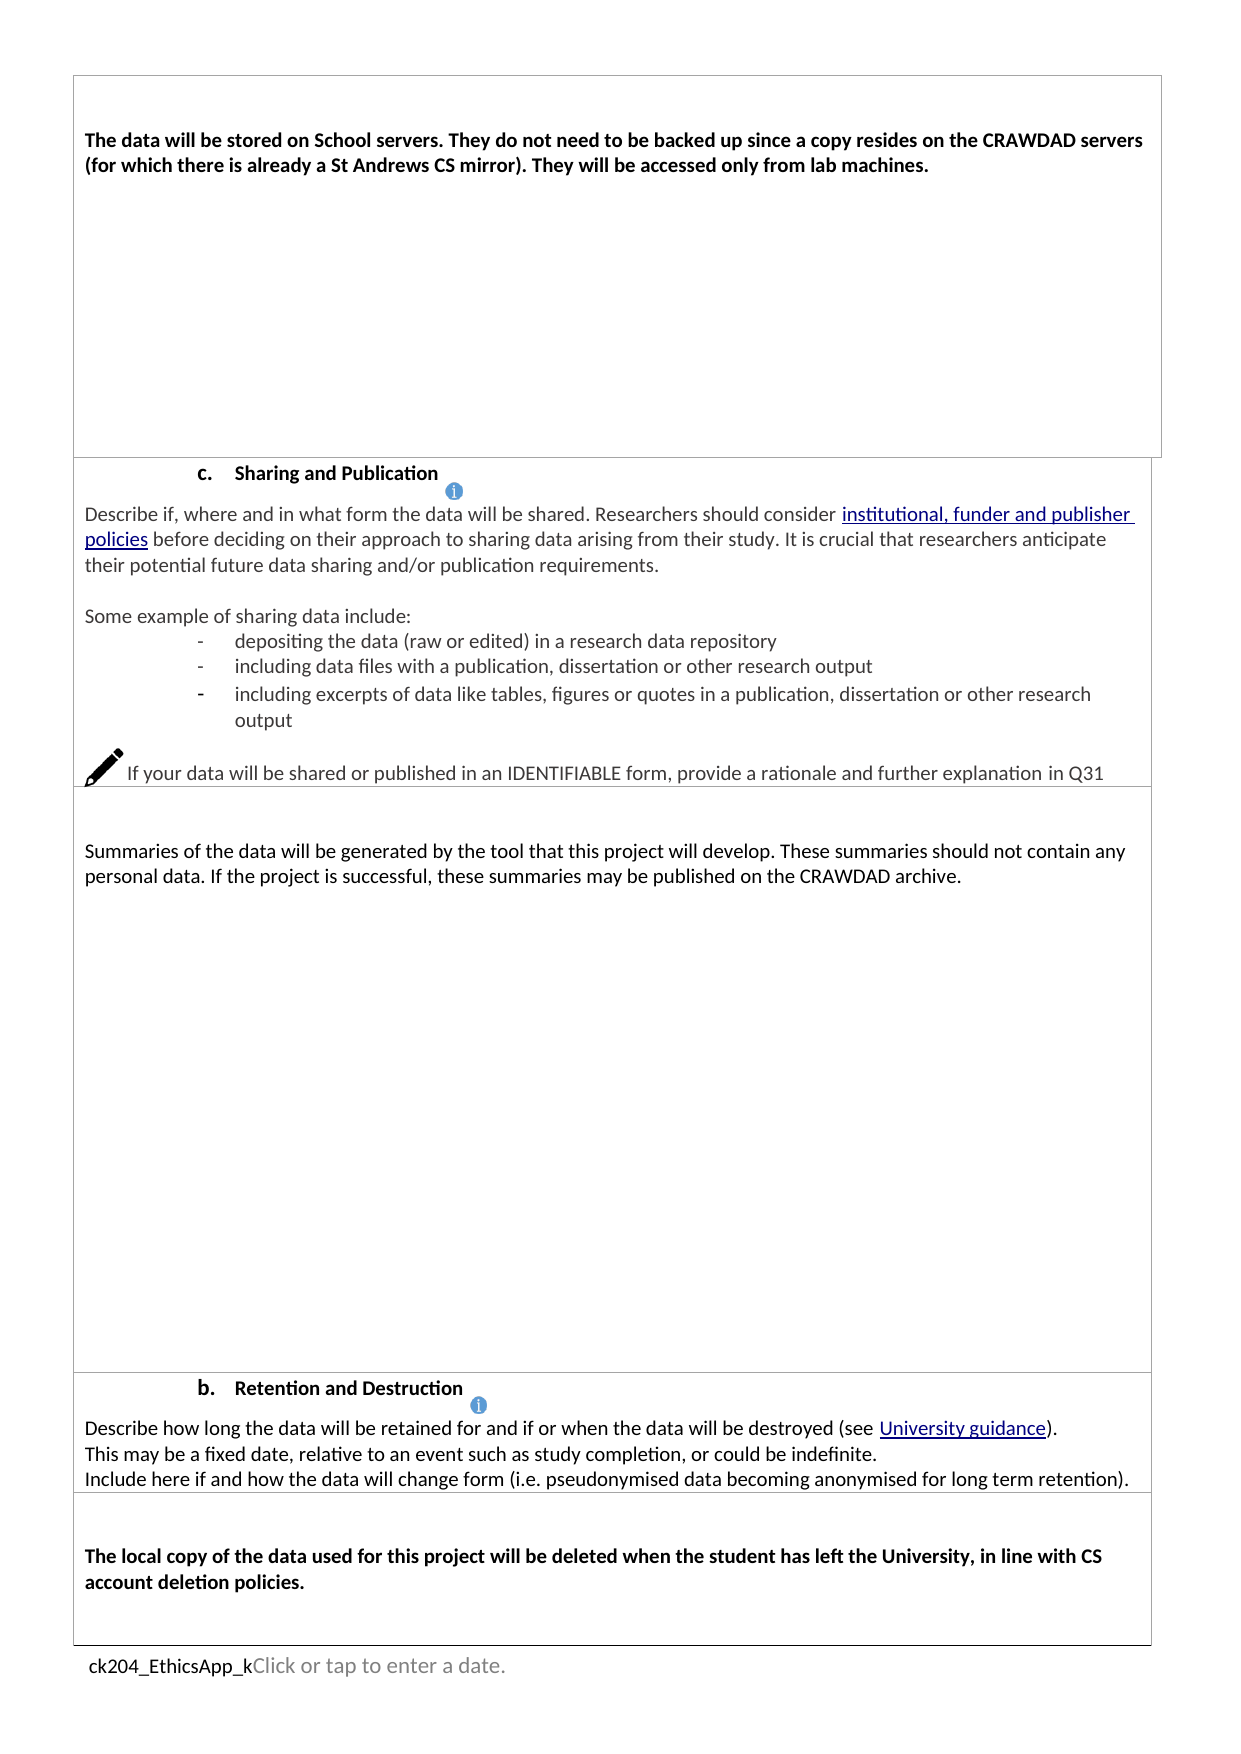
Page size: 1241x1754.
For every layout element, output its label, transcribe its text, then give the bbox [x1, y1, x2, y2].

picture [468, 1395, 489, 1416]
picture [80, 744, 127, 791]
table_cell The local copy of the data used for this project will be deleted when the student has left the University, in line with CS account deletion policies. [74, 1493, 1151, 1645]
table_cell [1152, 1372, 1162, 1492]
table_cell [1152, 458, 1162, 786]
table_cell Sharing and Publication Describe if, where and in what form the data will be shared. Researchers should consider institutional, funder and publisher policies before deciding on their approach to sharing data arising from their study. It is crucial that researchers anticipate their potential future data sharing and/or publication requirements. Some example of sharing data include: depositing the data (raw or edited) in a research data repository including data files with a publication, dissertation or other research output including excerpts of data like tables, figures or quotes in a publication, dissertation or other research output If your data will be shared or published in an IDENTIFIABLE form, provide a rationale and further explanation in Q31 [74, 458, 1151, 786]
table_cell Summaries of the data will be generated by the tool that this project will develop. These summaries should not contain any personal data. If the project is successful, these summaries may be published on the CRAWDAD archive. [74, 787, 1151, 1372]
table_cell [1152, 1492, 1162, 1645]
picture [443, 480, 465, 502]
table_cell [1152, 786, 1162, 1372]
table_cell Retention and Destruction Describe how long the data will be retained for and if or when the data will be destroyed (see University guidance). This may be a fixed date, relative to an event such as study completion, or could be indefinite. Include here if and how the data will change form (i.e. pseudonymised data becoming anonymised for long term retention). [74, 1373, 1151, 1492]
table_cell The data will be stored on School servers. They do not need to be backed up since a copy resides on the CRAWDAD servers (for which there is already a St Andrews CS mirror). They will be accessed only from lab machines. [74, 76, 1161, 457]
